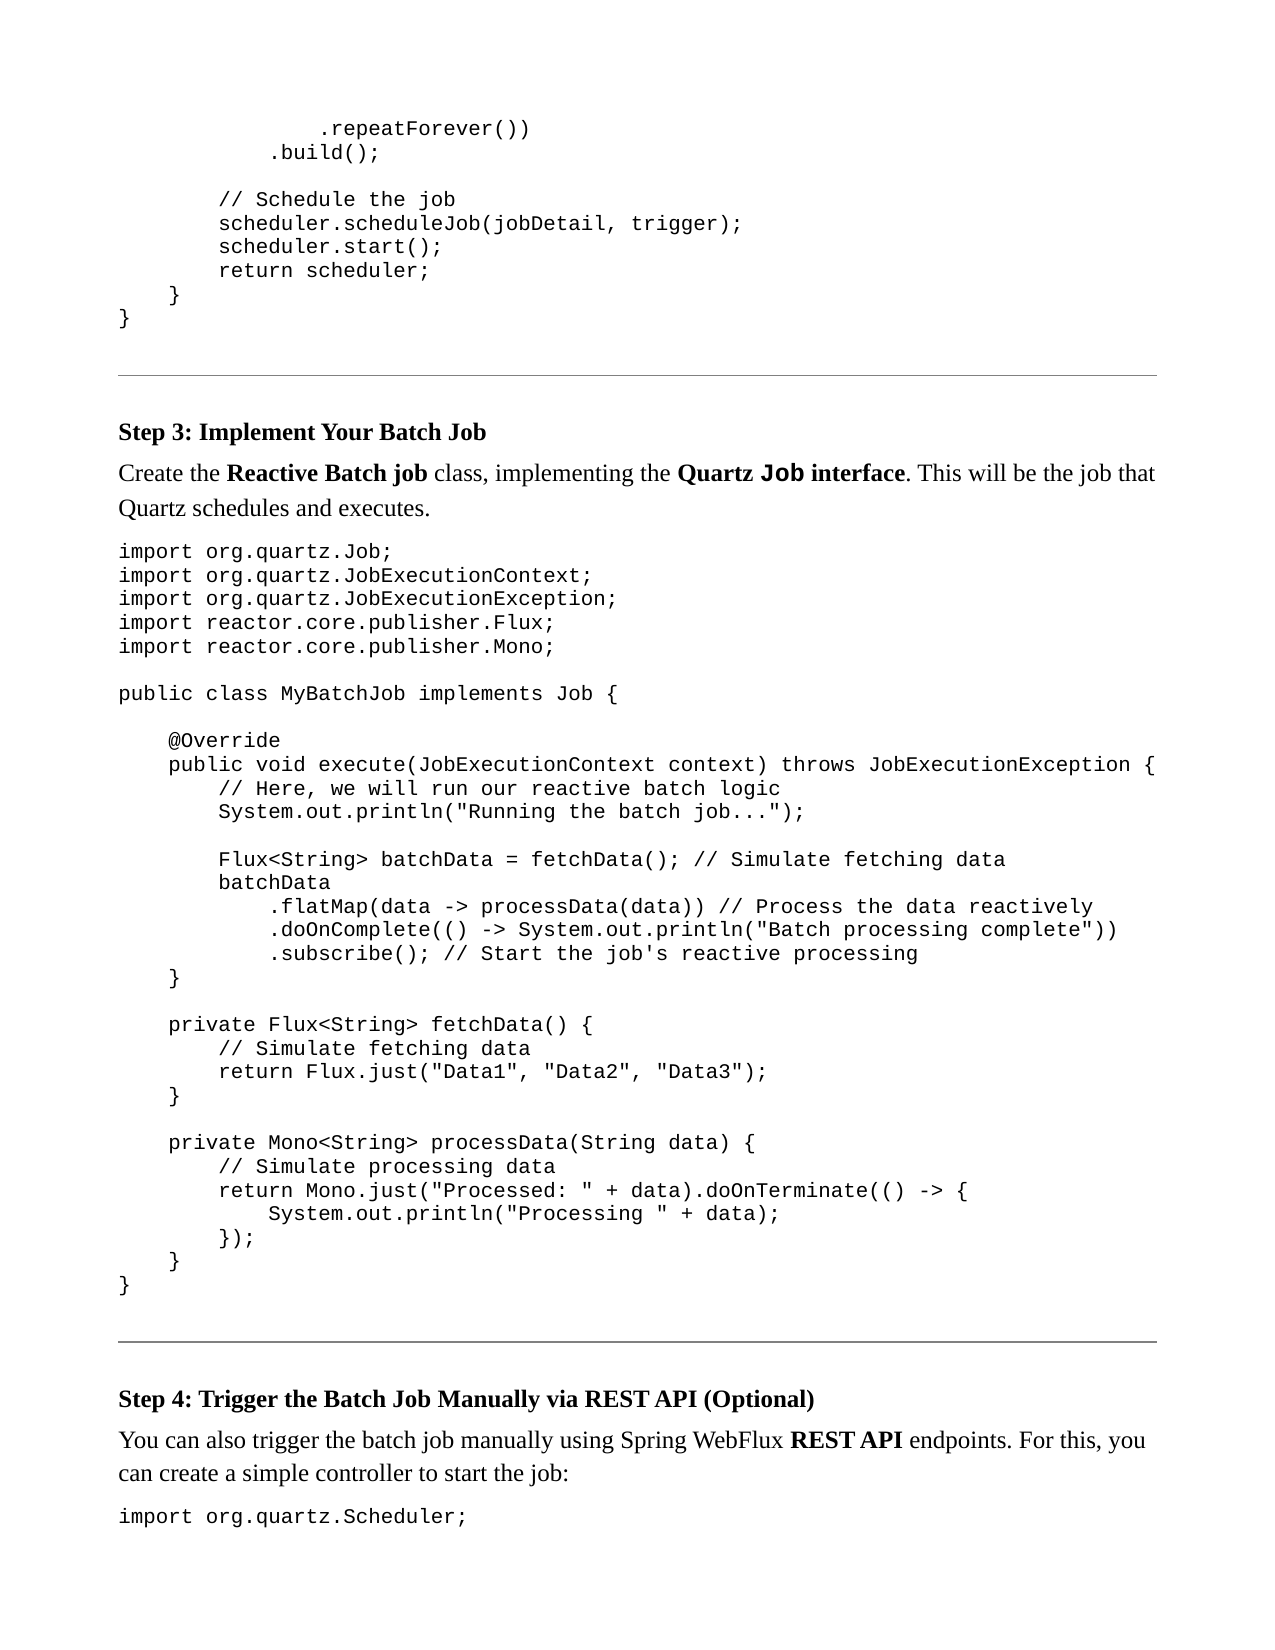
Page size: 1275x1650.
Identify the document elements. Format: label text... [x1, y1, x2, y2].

text scheduler.start(); [118, 236, 1157, 260]
text import org.quartz.Scheduler; [118, 1506, 1157, 1529]
text System.out.println("Processing " + data); [118, 1203, 1157, 1227]
subtitle Step 3: Implement Your Batch Job [118, 417, 1157, 446]
text private Flux<String> fetchData() { [118, 1014, 1157, 1038]
text return Flux.just("Data1", "Data2", "Data3"); [118, 1061, 1157, 1085]
text import org.quartz.JobExecutionContext; [118, 565, 1157, 588]
text return Mono.just("Processed: " + data).doOnTerminate(() -> { [118, 1179, 1157, 1203]
text } [118, 307, 1157, 331]
text import reactor.core.publisher.Mono; [118, 636, 1157, 659]
text .build(); [118, 142, 1157, 165]
text } [118, 967, 1157, 990]
text You can also trigger the batch job manually using Spring WebFlux REST API endpoints. For this, you can create a simple controller to start the job: [118, 1425, 1157, 1487]
text private Mono<String> processData(String data) { [118, 1132, 1157, 1156]
text System.out.println("Running the batch job..."); [118, 801, 1157, 825]
text // Schedule the job [118, 189, 1157, 213]
text .flatMap(data -> processData(data)) // Process the data reactively [118, 896, 1157, 919]
text // Simulate fetching data [118, 1038, 1157, 1061]
text } [118, 1274, 1157, 1298]
text return scheduler; [118, 260, 1157, 284]
text Flux<String> batchData = fetchData(); // Simulate fetching data [118, 848, 1157, 872]
text .repeatForever()) [118, 118, 1157, 142]
text @Override [118, 730, 1157, 754]
text import org.quartz.JobExecutionException; [118, 588, 1157, 612]
text } [118, 1085, 1157, 1109]
text public class MyBatchJob implements Job { [118, 683, 1157, 707]
text // Here, we will run our reactive batch logic [118, 778, 1157, 801]
text import org.quartz.Job; [118, 541, 1157, 565]
text import reactor.core.publisher.Flux; [118, 612, 1157, 636]
text }); [118, 1227, 1157, 1251]
subtitle Step 4: Trigger the Batch Job Manually via REST API (Optional) [118, 1384, 1157, 1413]
text Create the Reactive Batch job class, implementing the Quartz Job interface. This will be the job that Quartz schedules and executes. [118, 458, 1157, 522]
text } [118, 284, 1157, 307]
text .subscribe(); // Start the job's reactive processing [118, 943, 1157, 967]
text .doOnComplete(() -> System.out.println("Batch processing complete")) [118, 919, 1157, 943]
text batchData [118, 872, 1157, 896]
text } [118, 1251, 1157, 1274]
text // Simulate processing data [118, 1156, 1157, 1179]
text public void execute(JobExecutionContext context) throws JobExecutionException { [118, 754, 1157, 778]
text scheduler.scheduleJob(jobDetail, trigger); [118, 213, 1157, 236]
